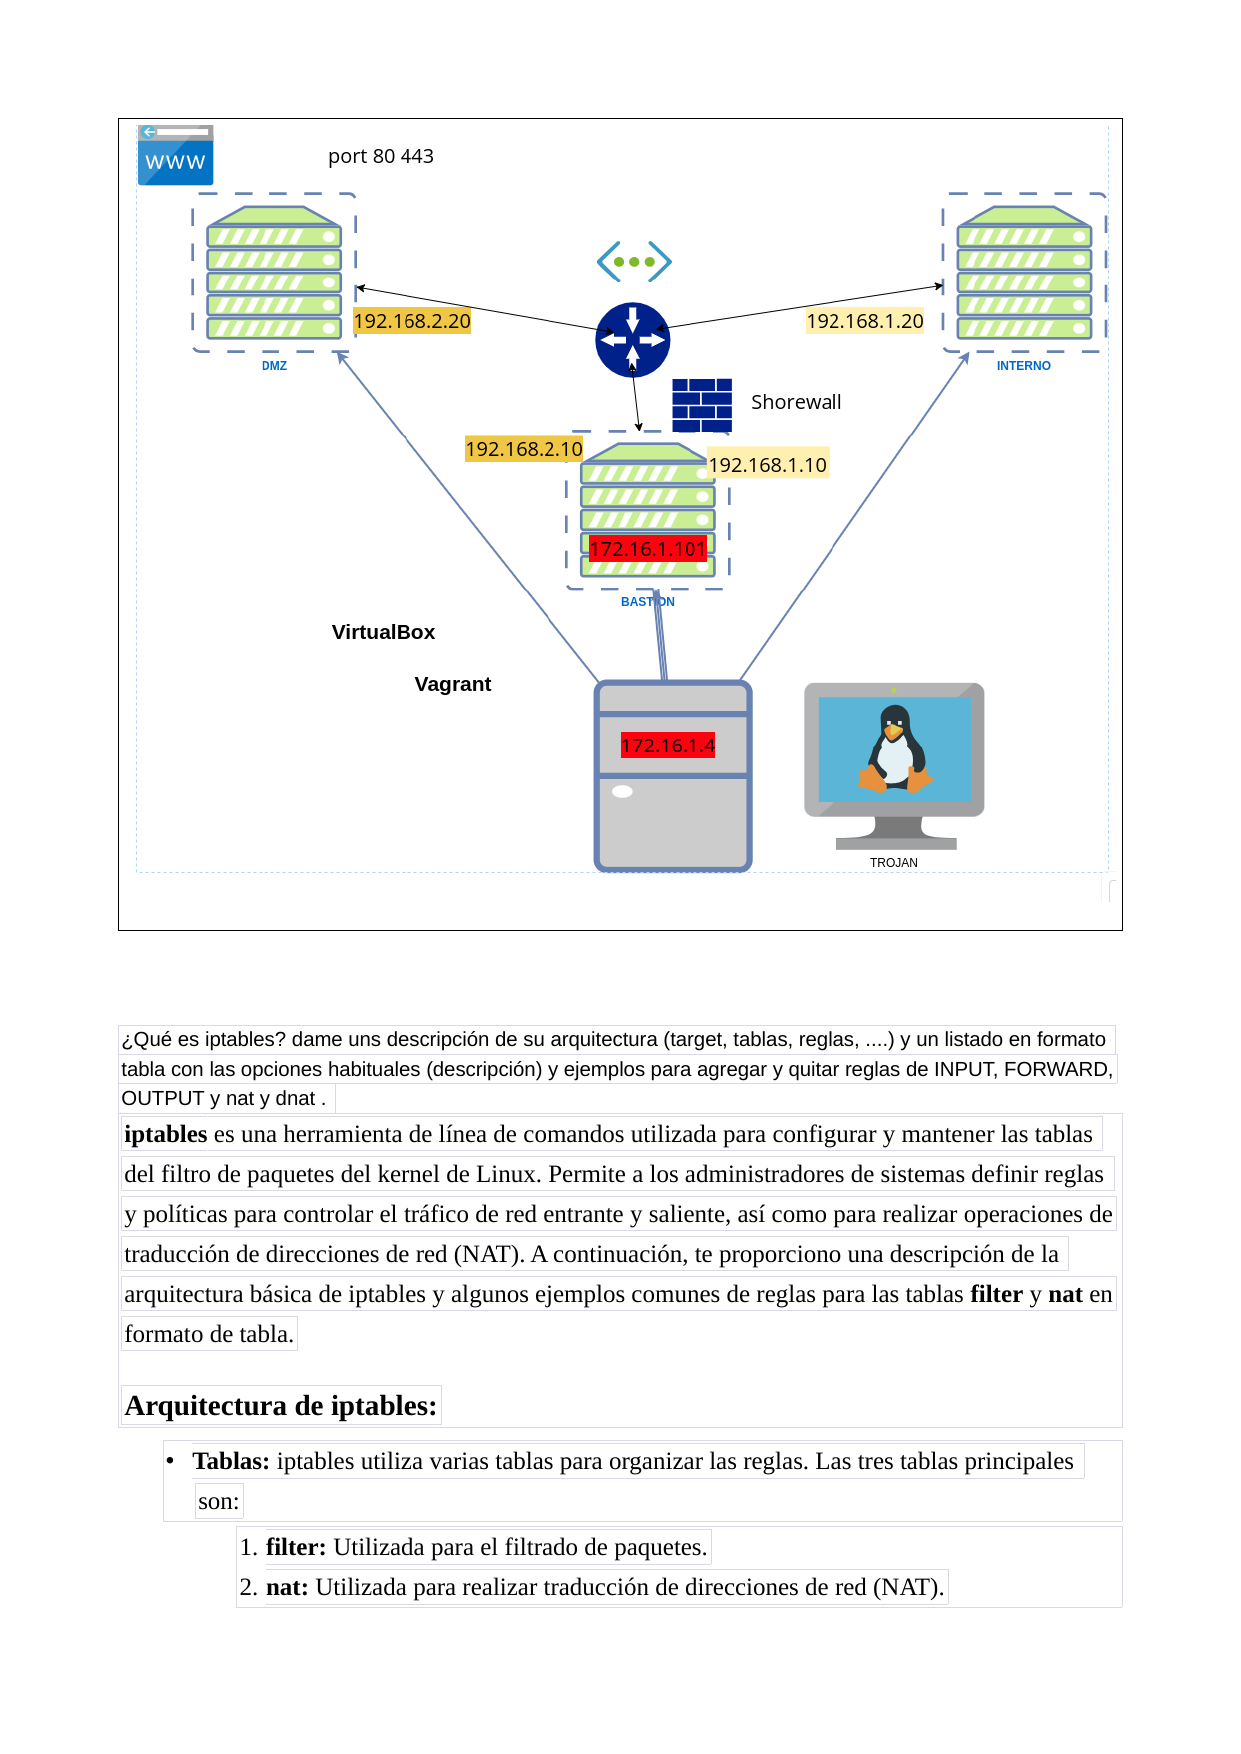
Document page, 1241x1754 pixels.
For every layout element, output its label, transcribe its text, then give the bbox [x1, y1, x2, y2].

picture [123, 125, 1117, 902]
subtitle Arquitectura de iptables: [119, 1382, 1122, 1427]
text ¿Qué es iptables? dame uns descripción de su arquitectura (target, tablas, reglas, ....) y un listado en formato tabla con las opciones habituales (descripción) y ejemplos para agregar y quitar reglas de INPUT, FORWARD, OUTPUT y nat y dnat . [119, 1024, 1122, 1113]
list filter: Utilizada para el filtrado de paquetes. [237, 1527, 1122, 1564]
list nat: Utilizada para realizar traducción de direcciones de red (NAT). [237, 1566, 1122, 1607]
list Tablas: iptables utiliza varias tablas para organizar las reglas. Las tres tablas principales son: [164, 1441, 1122, 1521]
table_cell [119, 119, 1122, 930]
text iptables es una herramienta de línea de comandos utilizada para configurar y mantener las tablas del filtro de paquetes del kernel de Linux. Permite a los administradores de sistemas definir reglas y políticas para controlar el tráfico de red entrante y saliente, así como para realizar operaciones de traducción de direcciones de red (NAT). A continuación, te proporciono una descripción de la arquitectura básica de iptables y algunos ejemplos comunes de reglas para las tablas filter y nat en formato de tabla. [119, 1114, 1122, 1351]
